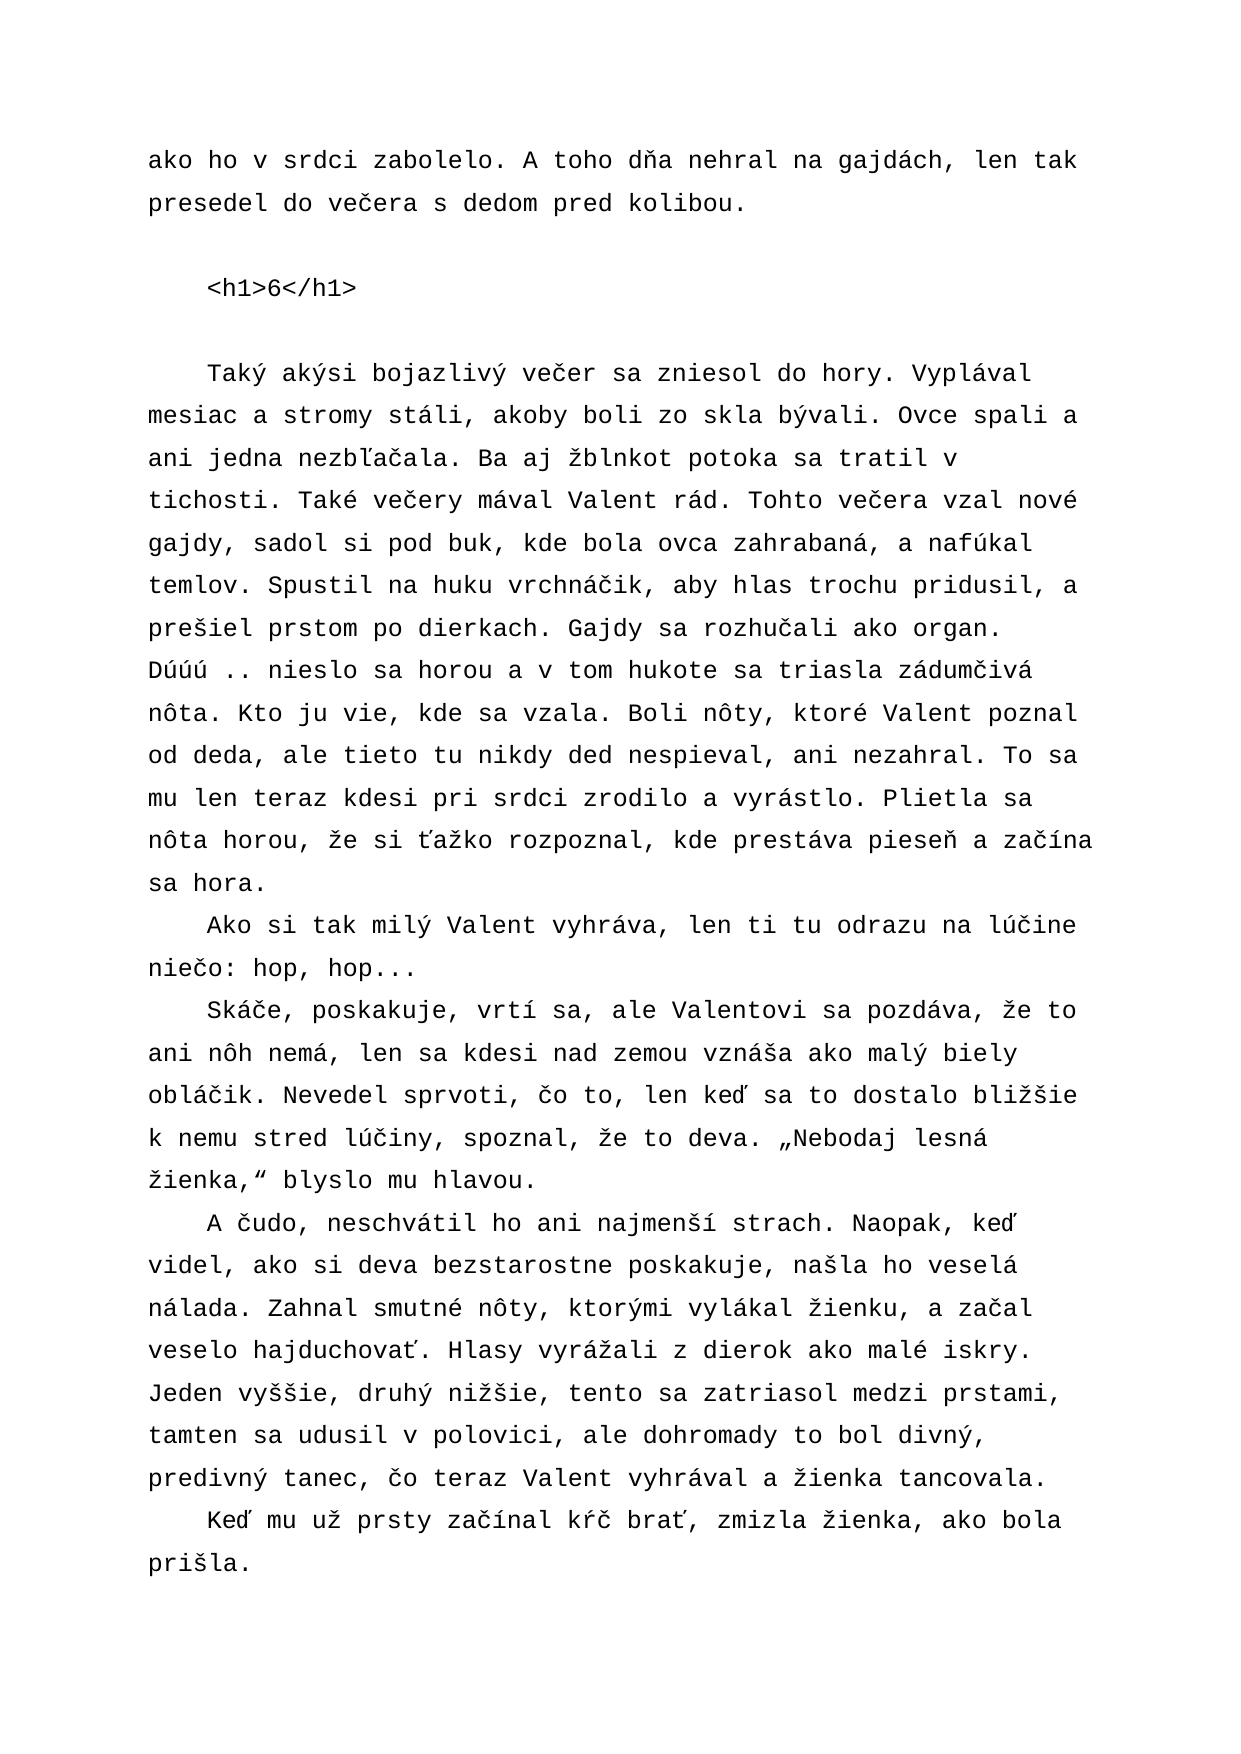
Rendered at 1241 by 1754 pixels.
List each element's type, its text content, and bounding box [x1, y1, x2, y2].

text Keď mu už prsty začínal kŕč brať, zmizla žienka, ako bola prišla. [148, 1508, 1093, 1578]
text Skáče, poskakuje, vrtí sa, ale Valentovi sa pozdáva, že to ani nôh nemá, len sa kdesi nad zemou vznáša ako malý biely obláčik. Nevedel sprvoti, čo to, len keď sa to dostalo bližšie k nemu stred lúčiny, spoznal, že to deva. „Nebodaj lesná žienka,“ blyslo mu hlavou. [148, 998, 1093, 1196]
text Taký akýsi bojazlivý večer sa zniesol do hory. Vyplával mesiac a stromy stáli, akoby boli zo skla bývali. Ovce spali a ani jedna nezbľačala. Ba aj žblnkot potoka sa tratil v tichosti. Také večery mával Valent rád. Tohto večera vzal nové gajdy, sadol si pod buk, kde bola ovca zahrabaná, a nafúkal temlov. Spustil na huku vrchnáčik, aby hlas trochu pridusil, a prešiel prstom po dierkach. Gajdy sa rozhučali ako organ. Dúúú .. nieslo sa horou a v tom hukote sa triasla zádumčivá nôta. Kto ju vie, kde sa vzala. Boli nôty, ktoré Valent poznal od deda, ale tieto tu nikdy ded nespieval, ani nezahral. To sa mu len teraz kdesi pri srdci zrodilo a vyrástlo. Plietla sa nôta horou, že si ťažko rozpoznal, kde prestáva pieseň a začína sa hora. [148, 360, 1093, 898]
text <h1>6</h1> [148, 275, 1093, 303]
text ako ho v srdci zabolelo. A toho dňa nehral na gajdách, len tak presedel do večera s dedom pred kolibou. [148, 148, 1093, 218]
text Ako si tak milý Valent vyhráva, len ti tu odrazu na lúčine niečo: hop, hop... [148, 913, 1093, 983]
text A čudo, neschvátil ho ani najmenší strach. Naopak, keď videl, ako si deva bezstarostne poskakuje, našla ho veselá nálada. Zahnal smutné nôty, ktorými vylákal žienku, a začal veselo hajduchovať. Hlasy vyrážali z dierok ako malé iskry. Jeden vyššie, druhý nižšie, tento sa zatriasol medzi prstami, tamten sa udusil v polovici, ale dohromady to bol divný, predivný tanec, čo teraz Valent vyhrával a žienka tancovala. [148, 1210, 1093, 1493]
